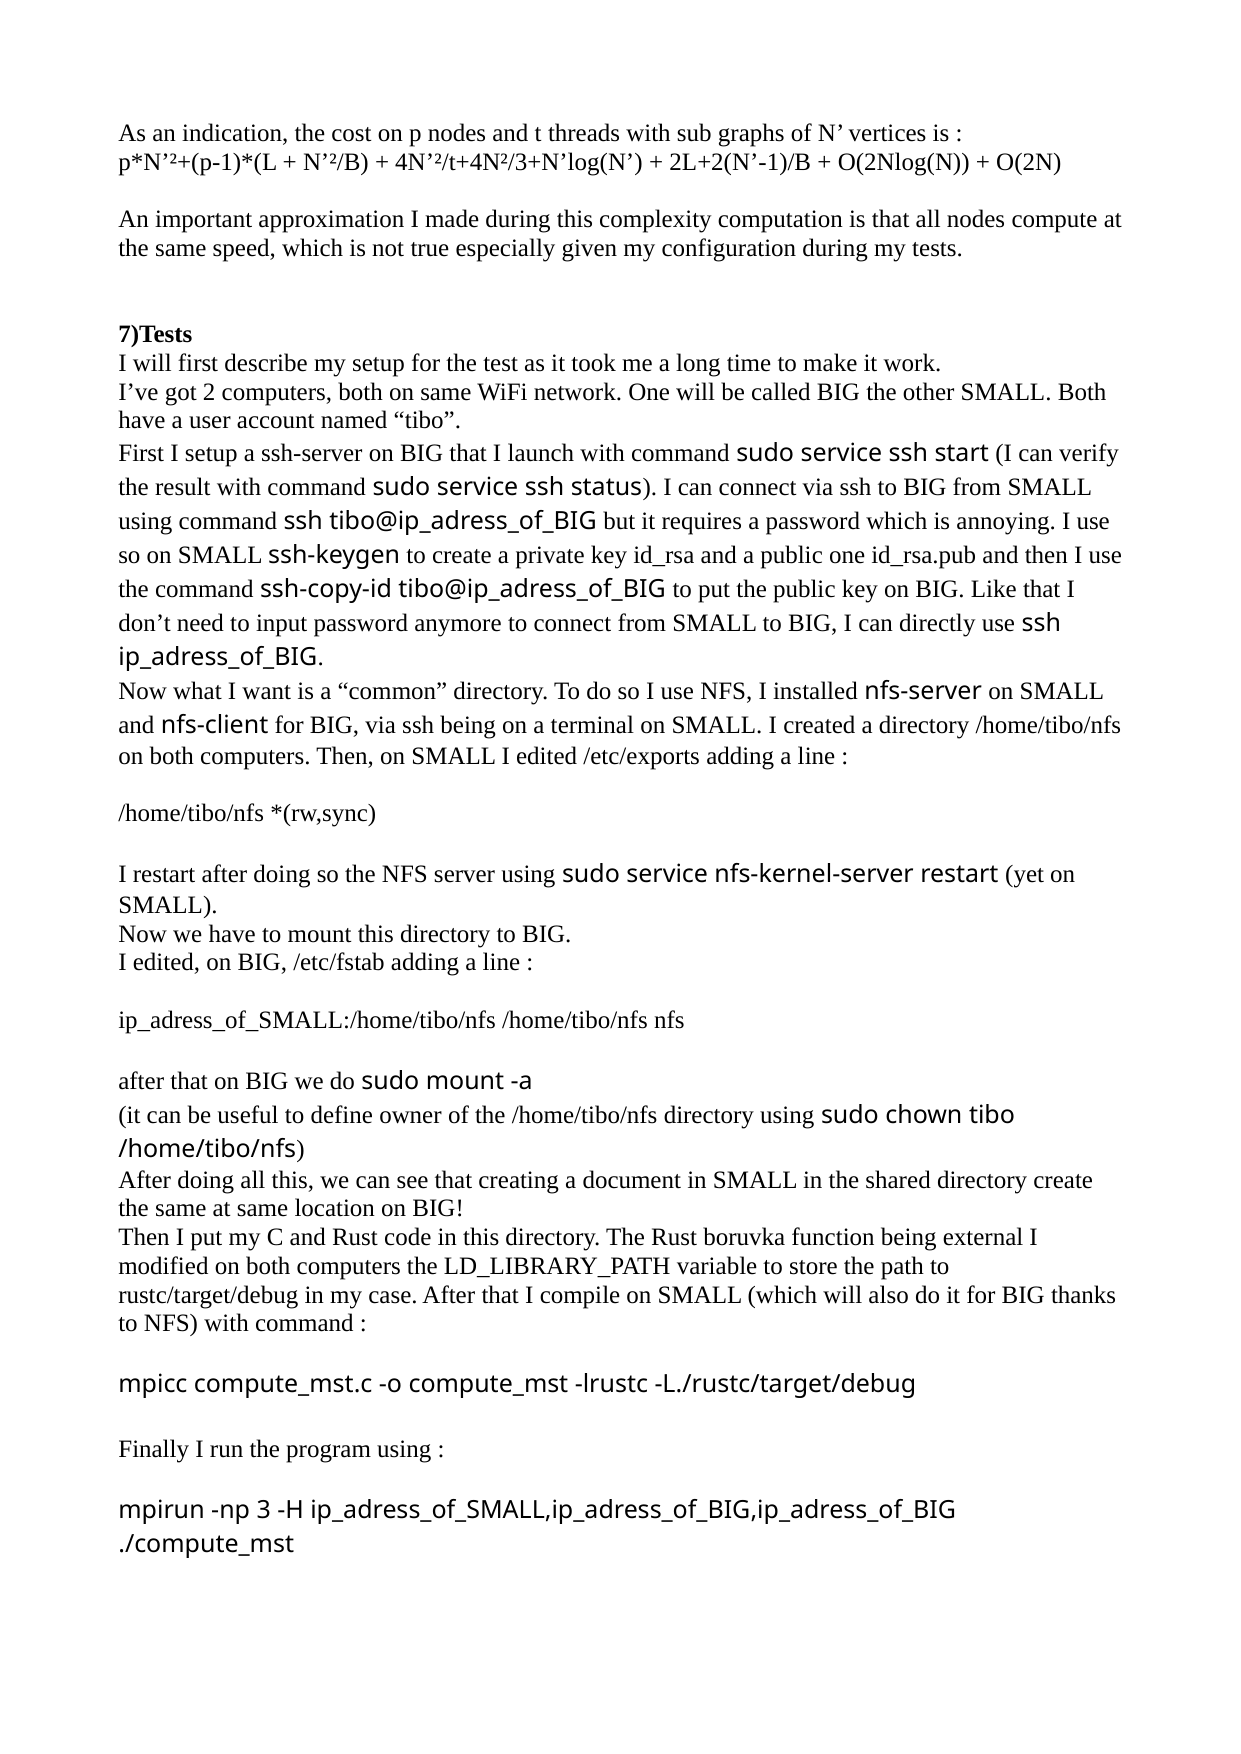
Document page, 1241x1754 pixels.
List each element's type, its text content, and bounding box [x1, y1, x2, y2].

text /home/tibo/nfs *(rw,sync) [118, 798, 1122, 827]
text Then I put my C and Rust code in this directory. The Rust boruvka function being external I modified on both computers the LD_LIBRARY_PATH variable to store the path to rustc/target/debug in my case. After that I compile on SMALL (which will also do it for BIG thanks to NFS) with command : [118, 1222, 1122, 1337]
text mpirun -np 3 -H ip_adress_of_SMALL,ip_adress_of_BIG,ip_adress_of_BIG ./compute_mst [118, 1492, 1122, 1560]
text p*N’²+(p-1)*(L + N’²/B) + 4N’²/t+4N²/3+N’log(N’) + 2L+2(N’-1)/B + O(2Nlog(N)) + O(2N) [118, 147, 1122, 176]
text I restart after doing so the NFS server using sudo service nfs-kernel-server restart (yet on SMALL). [118, 856, 1122, 919]
text Now we have to mount this directory to BIG. [118, 919, 1122, 947]
text As an indication, the cost on p nodes and t threads with sub graphs of N’ vertices is : [118, 118, 1122, 147]
text mpicc compute_mst.c -o compute_mst -lrustc -L./rustc/target/debug [118, 1366, 1122, 1400]
text Finally I run the program using : [118, 1434, 1122, 1463]
text 7)Tests [118, 319, 1122, 348]
text An important approximation I made during this complexity computation is that all nodes compute at the same speed, which is not true especially given my configuration during my tests. [118, 204, 1122, 262]
text after that on BIG we do sudo mount -a [118, 1062, 1122, 1097]
text I’ve got 2 computers, both on same WiFi network. One will be called BIG the other SMALL. Both have a user account named “tibo”. [118, 377, 1122, 434]
text After doing all this, we can see that creating a document in SMALL in the shared directory create the same at same location on BIG! [118, 1165, 1122, 1222]
text ip_adress_of_SMALL:/home/tibo/nfs /home/tibo/nfs nfs [118, 1005, 1122, 1034]
text I edited, on BIG, /etc/fstab adding a line : [118, 947, 1122, 976]
text Now what I want is a “common” directory. To do so I use NFS, I installed nfs-server on SMALL and nfs-client for BIG, via ssh being on a terminal on SMALL. I created a directory /home/tibo/nfs on both computers. Then, on SMALL I edited /etc/exports adding a line : [118, 673, 1122, 770]
text (it can be useful to define owner of the /home/tibo/nfs directory using sudo chown tibo /home/tibo/nfs) [118, 1097, 1122, 1165]
text I will first describe my setup for the test as it took me a long time to make it work. [118, 348, 1122, 377]
text First I setup a ssh-server on BIG that I launch with command sudo service ssh start (I can verify the result with command sudo service ssh status). I can connect via ssh to BIG from SMALL using command ssh tibo@ip_adress_of_BIG but it requires a password which is annoying. I use so on SMALL ssh-keygen to create a private key id_rsa and a public one id_rsa.pub and then I use the command ssh-copy-id tibo@ip_adress_of_BIG to put the public key on BIG. Like that I don’t need to input password anymore to connect from SMALL to BIG, I can directly use ssh ip_adress_of_BIG. [118, 434, 1122, 673]
